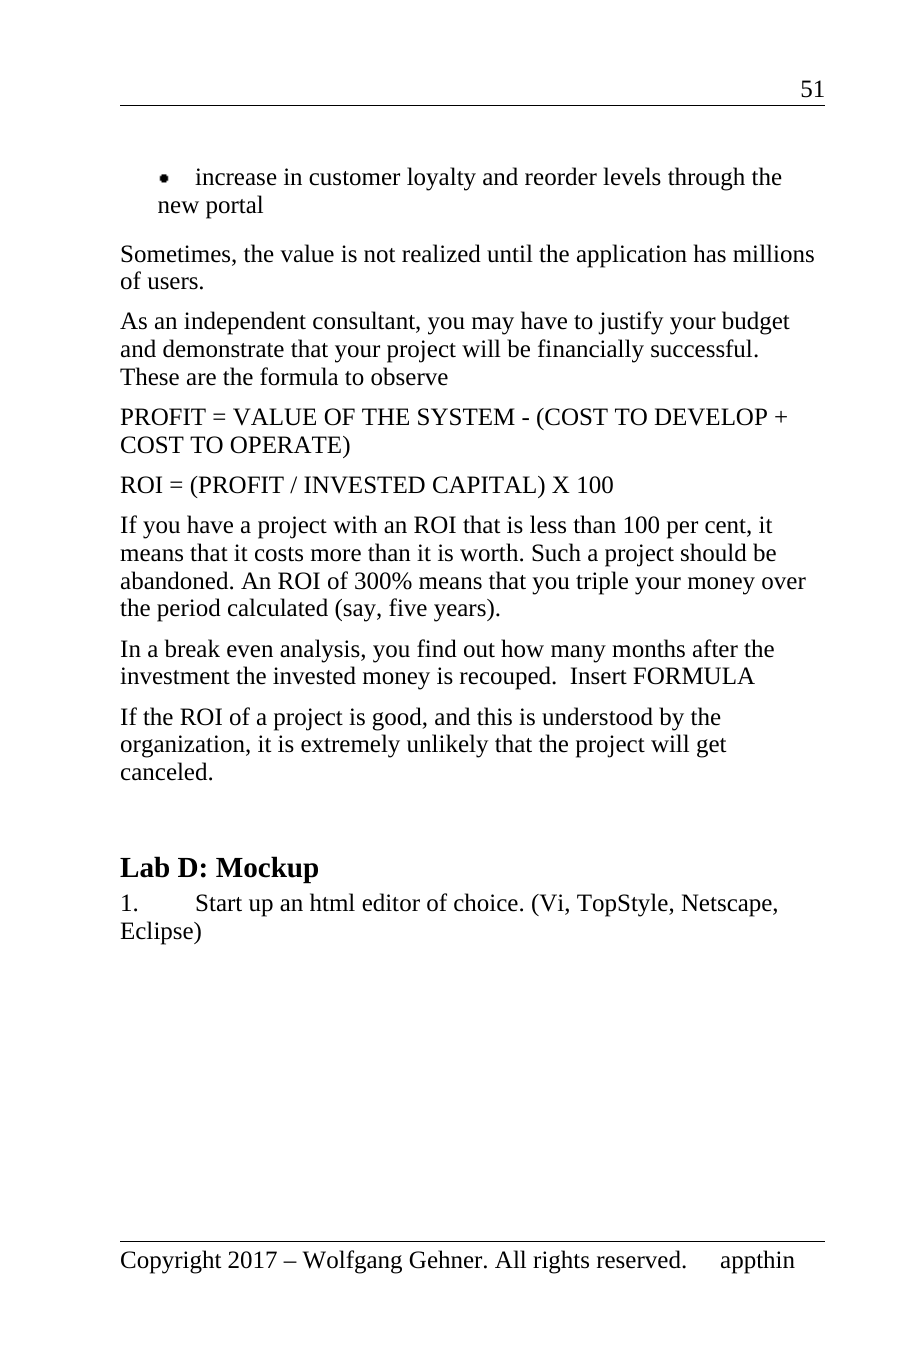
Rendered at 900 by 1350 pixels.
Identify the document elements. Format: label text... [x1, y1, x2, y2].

text As an independent consultant, you may have to justify your budget and demonstrate that your project will be financially successful. These are the formula to observe [120, 308, 825, 391]
picture [157, 173, 170, 186]
subtitle Lab D: Mockup [120, 851, 825, 883]
text PROFIT = VALUE OF THE SYSTEM - (COST TO DEVELOP + COST TO OPERATE) [120, 403, 825, 459]
text In a break even analysis, you find out how many months after the investment the invested money is recouped. Insert FORMULA [120, 635, 825, 690]
text If the ROI of a project is good, and this is understood by the organization, it is extremely unlikely that the project will get canceled. [120, 703, 825, 786]
text Sometimes, the value is not realized until the application has millions of users. [120, 240, 825, 295]
text 1. Start up an html editor of choice. (Vi, TopStyle, Netscape, Eclipse) [120, 889, 825, 945]
text If you have a project with an ROI that is less than 100 per cent, it means that it costs more than it is worth. Such a project should be abandoned. An ROI of 300% means that you triple your money over the period calculated (say, five years). [120, 511, 825, 622]
text increase in customer loyalty and reorder levels through the new portal [157, 163, 825, 219]
text ROI = (PROFIT / INVESTED CAPITAL) X 100 [120, 471, 825, 499]
